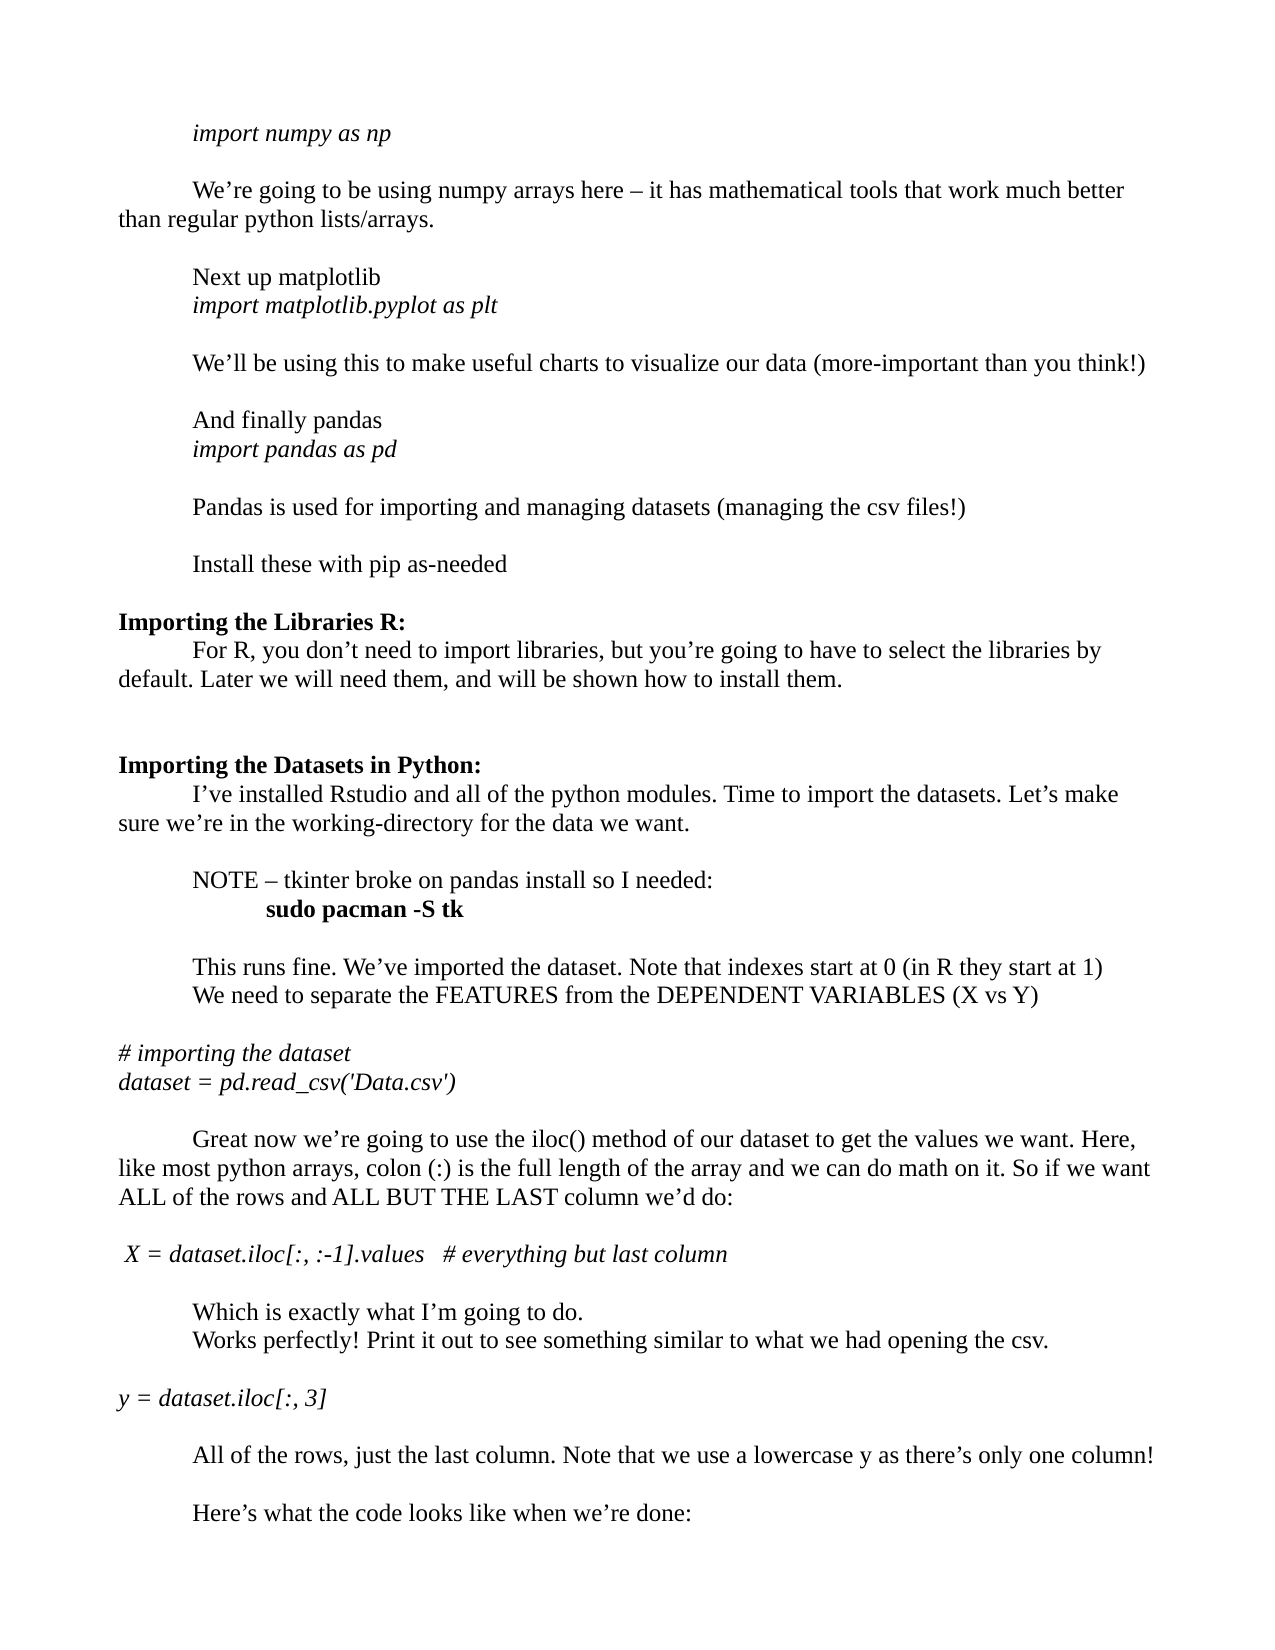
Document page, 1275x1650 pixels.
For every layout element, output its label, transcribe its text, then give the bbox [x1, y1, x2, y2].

text import numpy as np [118, 118, 1157, 147]
text # importing the dataset [118, 1038, 1157, 1067]
text import pandas as pd [118, 434, 1157, 463]
text Here’s what the code looks like when we’re done: [118, 1498, 1157, 1527]
text Importing the Datasets in Python: [118, 751, 1157, 779]
text This runs fine. We’ve imported the dataset. Note that indexes start at 0 (in R they start at 1) [118, 952, 1157, 981]
text We’re going to be using numpy arrays here – it has mathematical tools that work much better than regular python lists/arrays. [118, 176, 1157, 233]
text For R, you don’t need to import libraries, but you’re going to have to select the libraries by default. Later we will need them, and will be shown how to install them. [118, 636, 1157, 693]
text sudo pacman -S tk [118, 894, 1157, 923]
text Next up matplotlib [118, 262, 1157, 291]
text Which is exactly what I’m going to do. [118, 1297, 1157, 1326]
text NOTE – tkinter broke on pandas install so I needed: [118, 866, 1157, 894]
text We need to separate the FEATURES from the DEPENDENT VARIABLES (X vs Y) [118, 981, 1157, 1009]
text All of the rows, just the last column. Note that we use a lowercase y as there’s only one column! [118, 1441, 1157, 1469]
text I’ve installed Rstudio and all of the python modules. Time to import the datasets. Let’s make sure we’re in the working-directory for the data we want. [118, 779, 1157, 837]
text X = dataset.iloc[:, :-1].values # everything but last column [118, 1239, 1157, 1268]
text Works perfectly! Print it out to see something similar to what we had opening the csv. [118, 1326, 1157, 1354]
text Great now we’re going to use the iloc() method of our dataset to get the values we want. Here, like most python arrays, colon (:) is the full length of the array and we can do math on it. So if we want ALL of the rows and ALL BUT THE LAST column we’d do: [118, 1124, 1157, 1211]
text dataset = pd.read_csv('Data.csv') [118, 1067, 1157, 1096]
text y = dataset.iloc[:, 3] [118, 1383, 1157, 1412]
text Install these with pip as-needed [118, 549, 1157, 578]
text import matplotlib.pyplot as plt [118, 291, 1157, 319]
text Importing the Libraries R: [118, 607, 1157, 636]
text And finally pandas [118, 406, 1157, 434]
text Pandas is used for importing and managing datasets (managing the csv files!) [118, 492, 1157, 521]
text We’ll be using this to make useful charts to visualize our data (more-important than you think!) [118, 348, 1157, 377]
